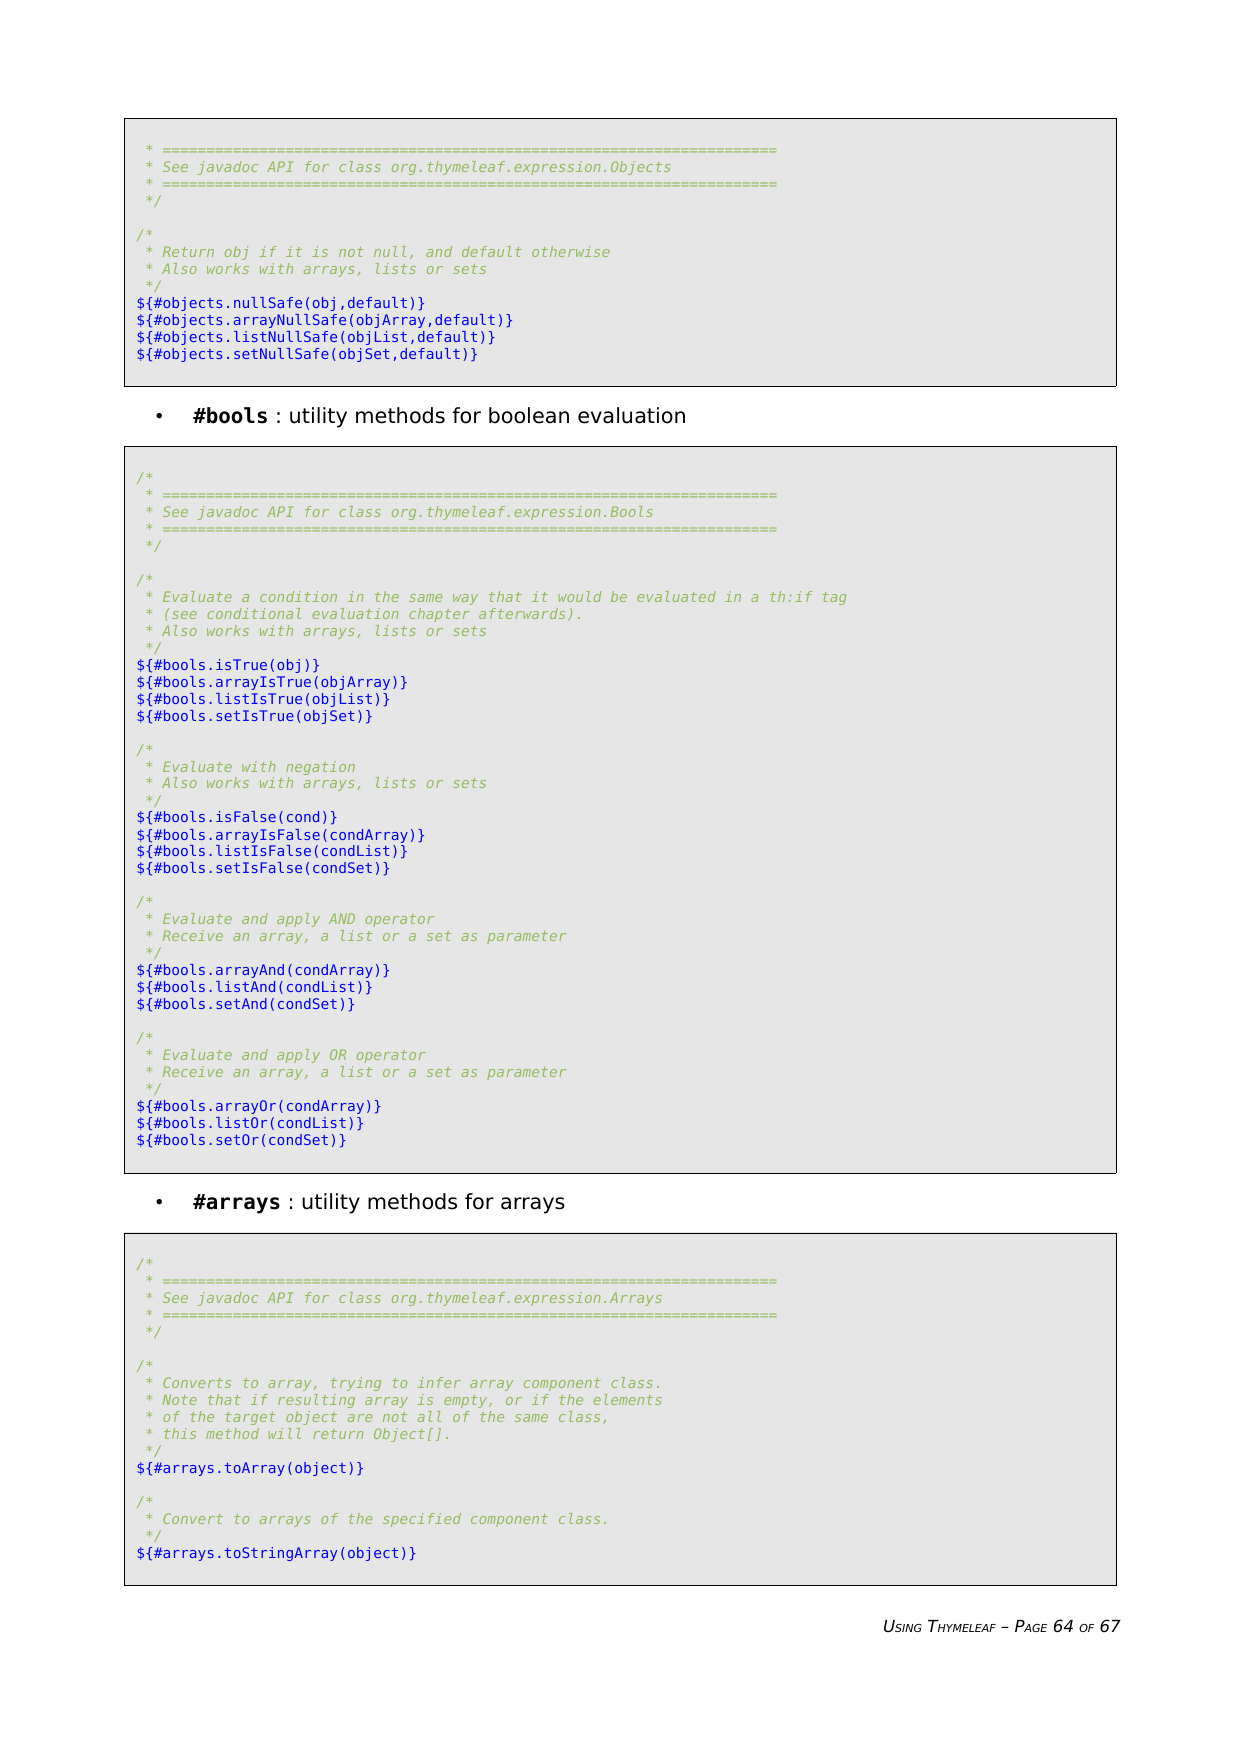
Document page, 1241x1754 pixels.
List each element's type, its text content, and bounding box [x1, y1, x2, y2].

text /* * ====================================================================== * See javadoc API for class org.thymeleaf.expression.Arrays * ====================================================================== */ /* * Converts to array, trying to infer array component class. * Note that if resulting array is empty, or if the elements * of the target object are not all of the same class, * this method will return Object[]. */ ${#arrays.toArray(object)} /* * Convert to arrays of the specified component class. */ ${#arrays.toStringArray(object)} [125, 1234, 1116, 1585]
text /* * ====================================================================== * See javadoc API for class org.thymeleaf.expression.Bools * ====================================================================== */ /* * Evaluate a condition in the same way that it would be evaluated in a th:if tag * (see conditional evaluation chapter afterwards). * Also works with arrays, lists or sets */ ${#bools.isTrue(obj)} ${#bools.arrayIsTrue(objArray)} ${#bools.listIsTrue(objList)} ${#bools.setIsTrue(objSet)} /* * Evaluate with negation * Also works with arrays, lists or sets */ ${#bools.isFalse(cond)} ${#bools.arrayIsFalse(condArray)} ${#bools.listIsFalse(condList)} ${#bools.setIsFalse(condSet)} /* * Evaluate and apply AND operator * Receive an array, a list or a set as parameter */ ${#bools.arrayAnd(condArray)} ${#bools.listAnd(condList)} ${#bools.setAnd(condSet)} /* * Evaluate and apply OR operator * Receive an array, a list or a set as parameter */ ${#bools.arrayOr(condArray)} ${#bools.listOr(condList)} ${#bools.setOr(condSet)} [125, 447, 1116, 1173]
text * ====================================================================== * See javadoc API for class org.thymeleaf.expression.Objects * ====================================================================== */ /* * Return obj if it is not null, and default otherwise * Also works with arrays, lists or sets */ ${#objects.nullSafe(obj,default)} ${#objects.arrayNullSafe(objArray,default)} ${#objects.listNullSafe(objList,default)} ${#objects.setNullSafe(objSet,default)} [125, 119, 1116, 386]
list #arrays : utility methods for arrays [156, 1190, 1122, 1215]
list #bools : utility methods for boolean evaluation [156, 404, 1122, 428]
